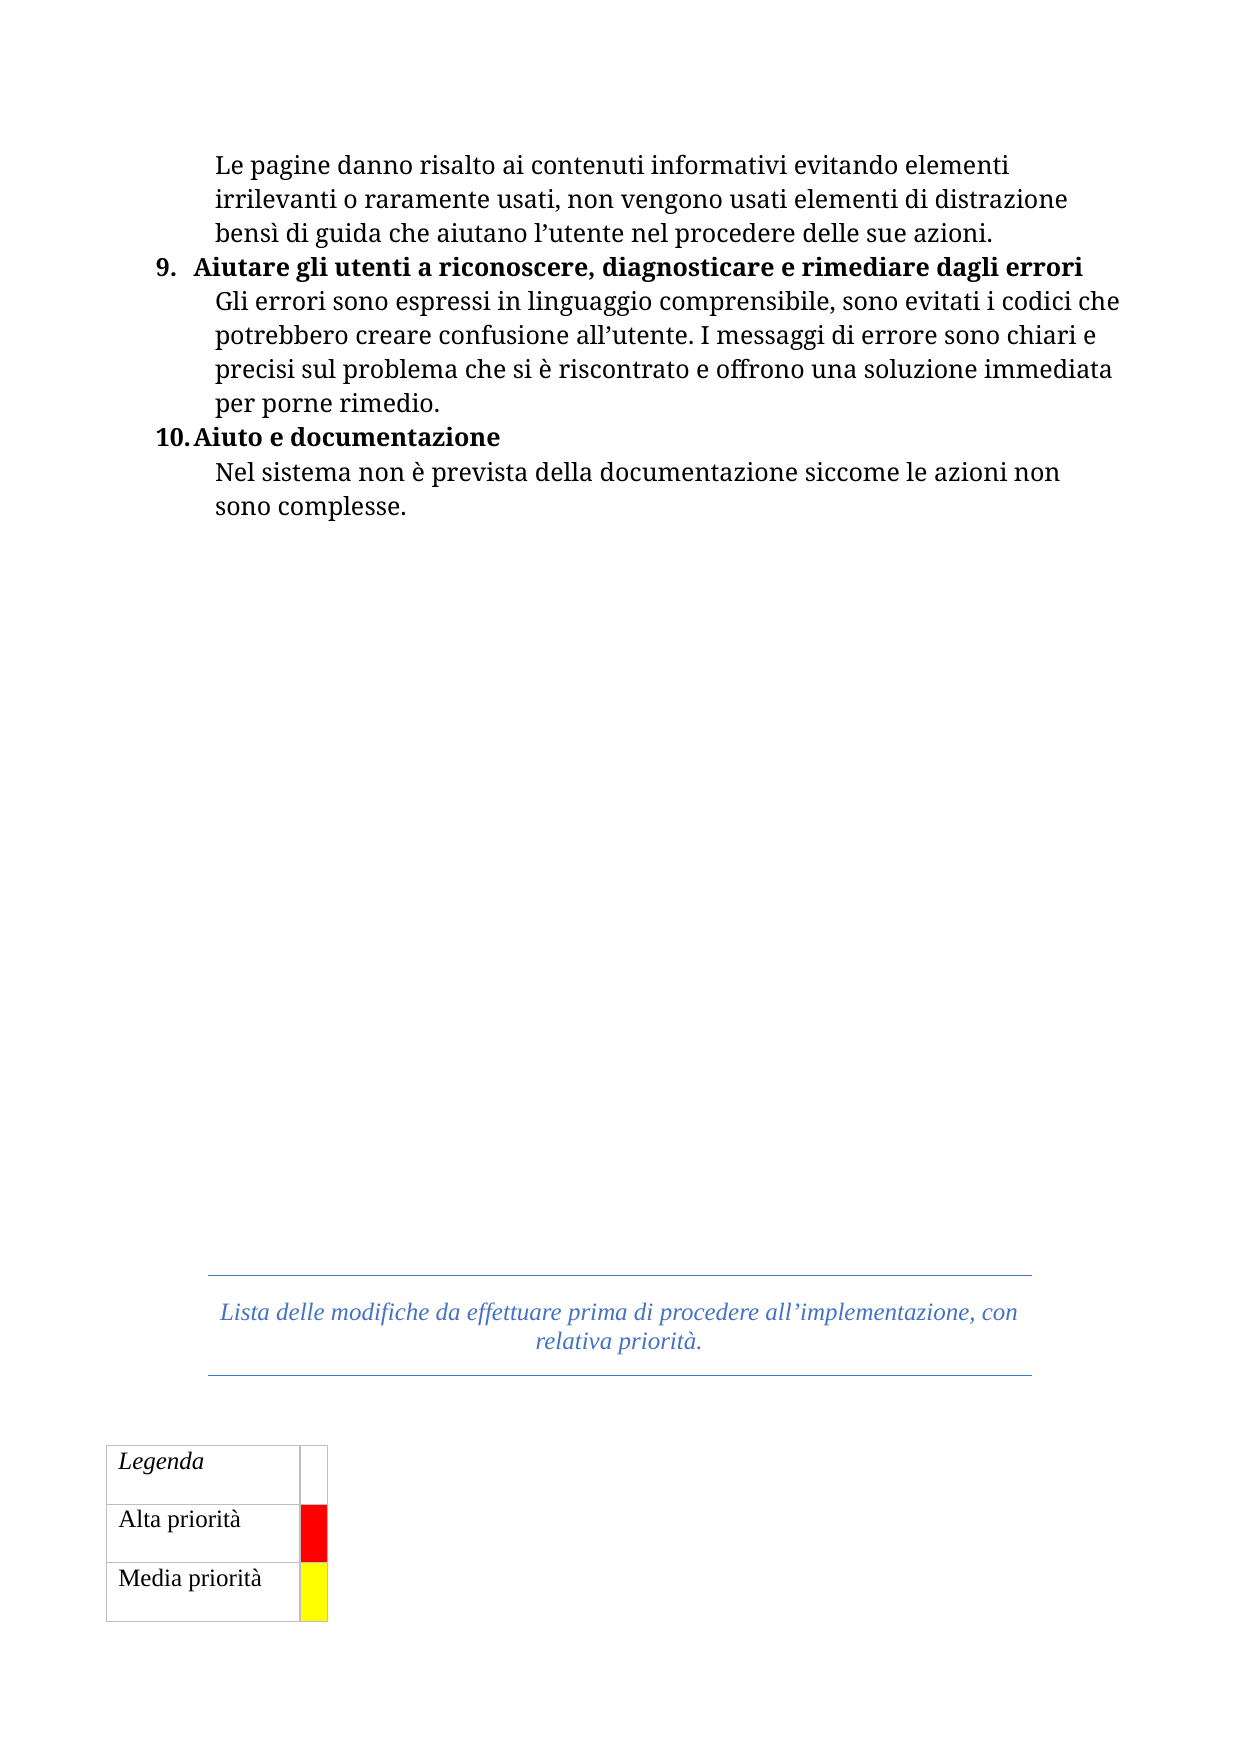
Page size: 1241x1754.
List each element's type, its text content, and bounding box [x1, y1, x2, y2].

text Nel sistema non è prevista della documentazione siccome le azioni non sono complesse. [215, 454, 1122, 522]
list Aiutare gli utenti a riconoscere, diagnosticare e rimediare dagli errori [156, 250, 1122, 284]
list Le pagine danno risalto ai contenuti informativi evitando elementi irrilevanti o raramente usati, non vengono usati elementi di distrazione bensì di guida che aiutano l’utente nel procedere delle sue azioni. [215, 148, 1122, 250]
table_header Legenda [107, 1446, 299, 1503]
table_cell [301, 1563, 327, 1621]
table_cell Alta priorità [107, 1505, 299, 1562]
list Aiuto e documentazione [156, 420, 1122, 454]
list Gli errori sono espressi in linguaggio comprensibile, sono evitati i codici che potrebbero creare confusione all’utente. I messaggi di errore sono chiari e precisi sul problema che si è riscontrato e offrono una soluzione immediata per porne rimedio. [215, 284, 1122, 420]
table_cell [301, 1505, 327, 1562]
text Lista delle modifiche da effettuare prima di procedere all’implementazione, con relativa priorità. [208, 1276, 1032, 1375]
table_header [301, 1446, 327, 1503]
table_cell Media priorità [107, 1563, 299, 1621]
